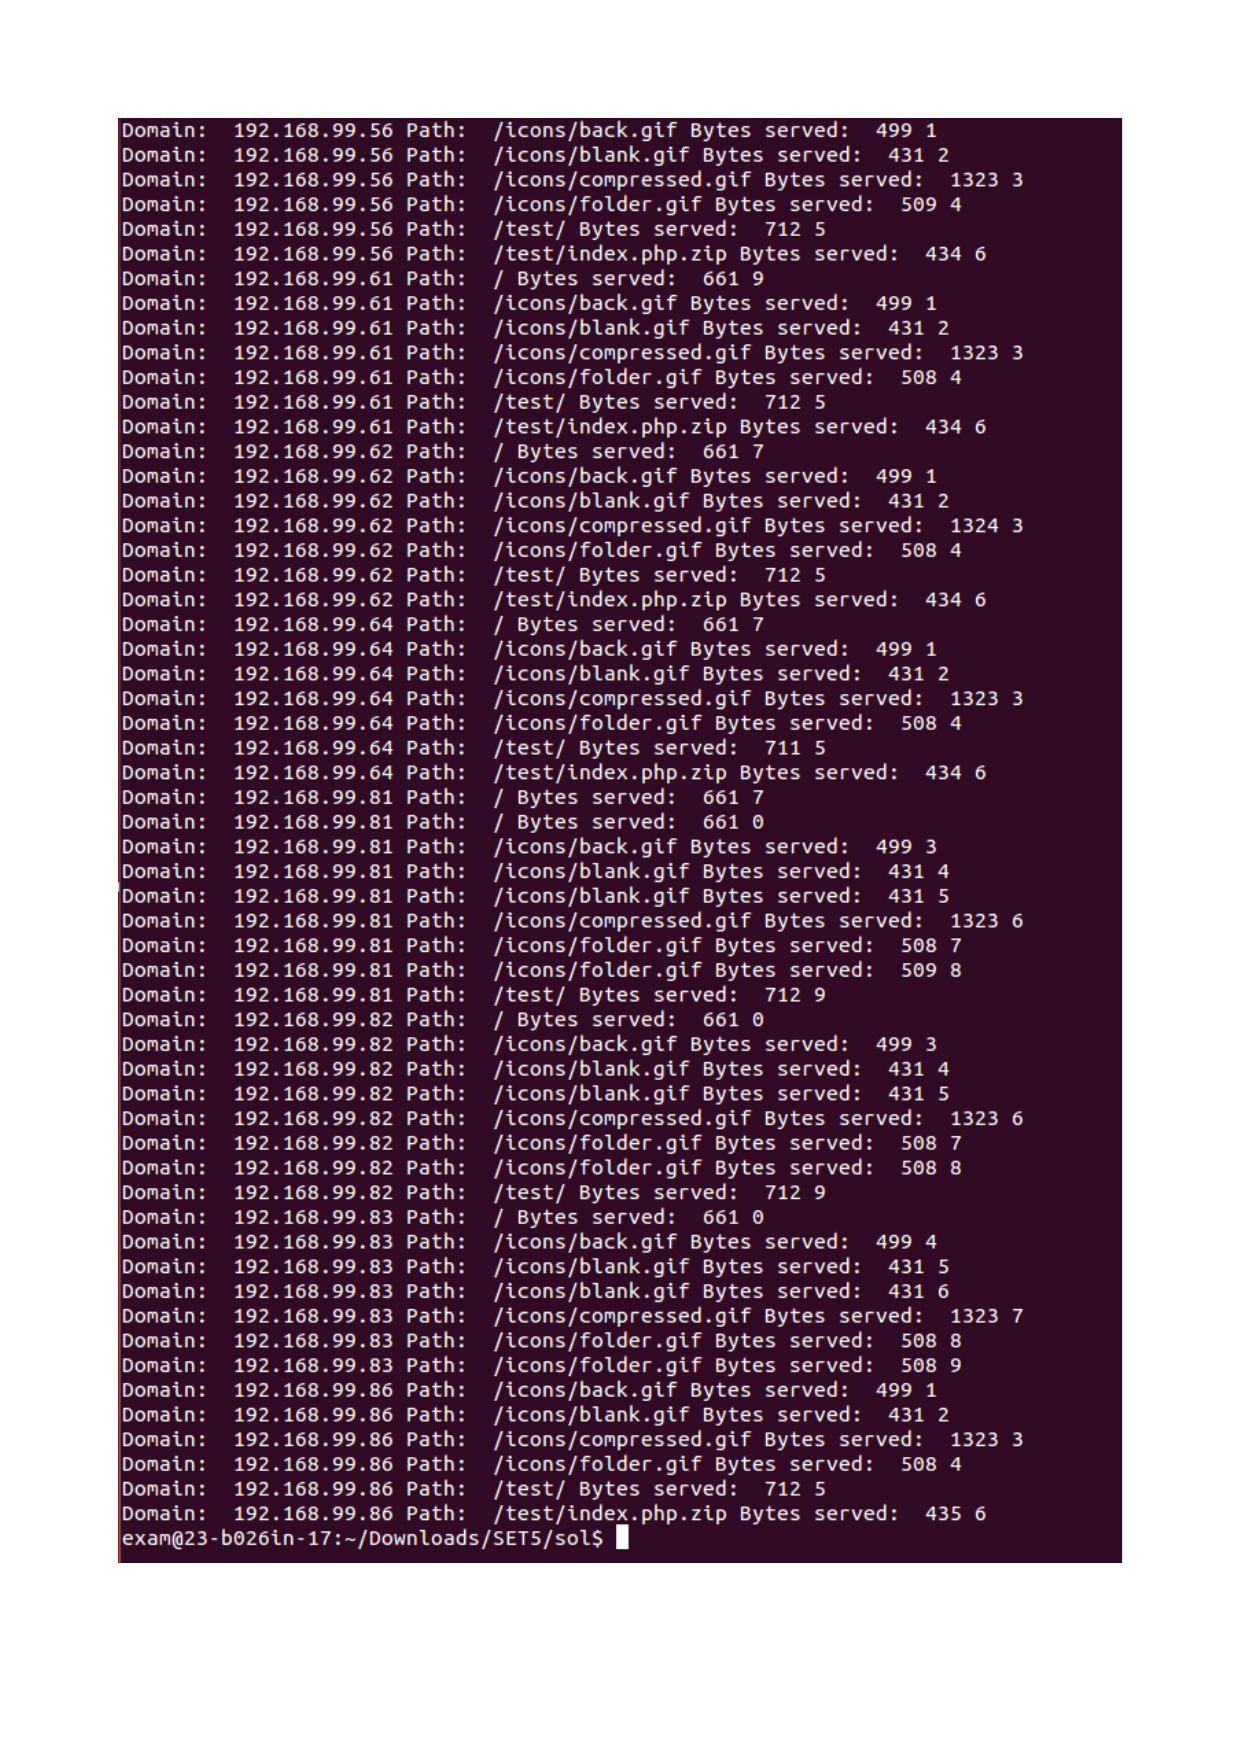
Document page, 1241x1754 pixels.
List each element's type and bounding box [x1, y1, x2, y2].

picture [118, 118, 1123, 1563]
